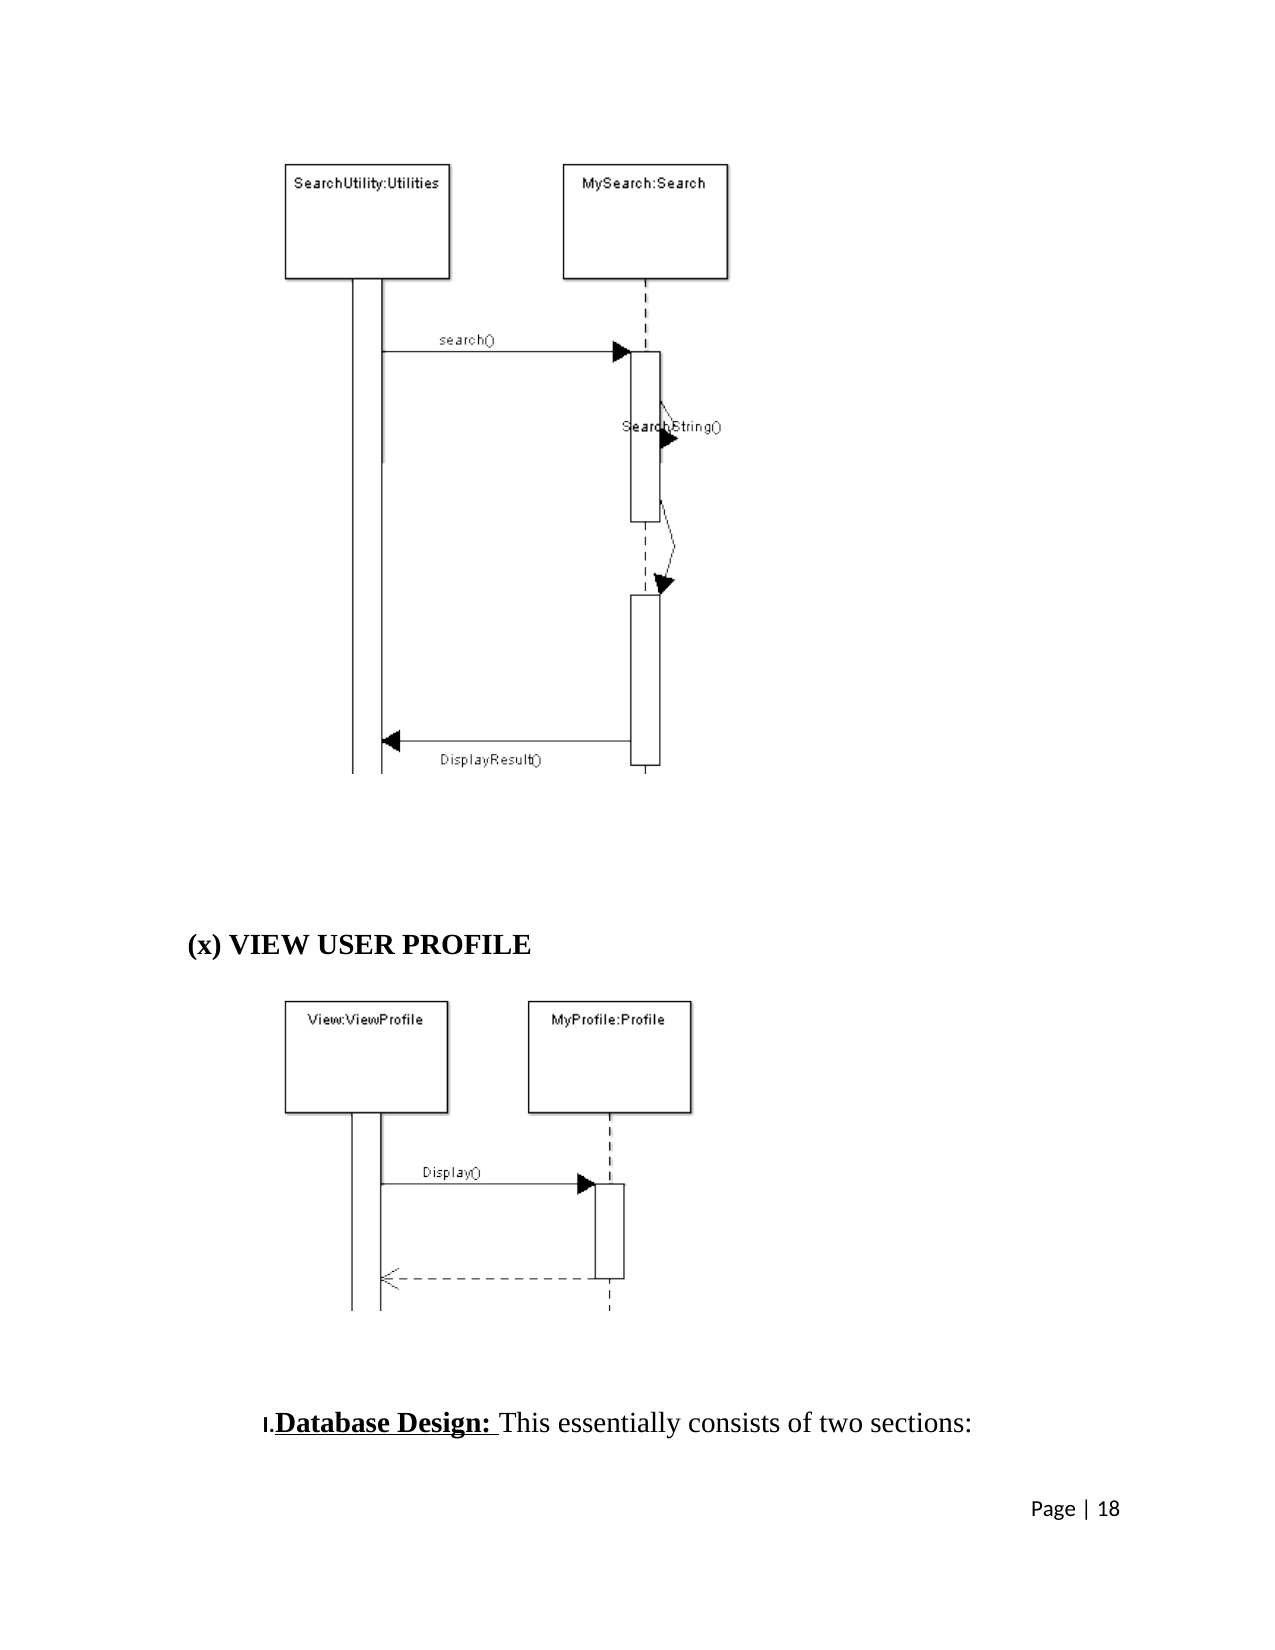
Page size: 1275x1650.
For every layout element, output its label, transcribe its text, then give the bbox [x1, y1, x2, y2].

picture [279, 159, 759, 774]
list VIEW USER PROFILE [187, 927, 1125, 961]
picture [279, 995, 696, 1311]
list Database Design: This essentially consists of two sections: [262, 1405, 1125, 1438]
